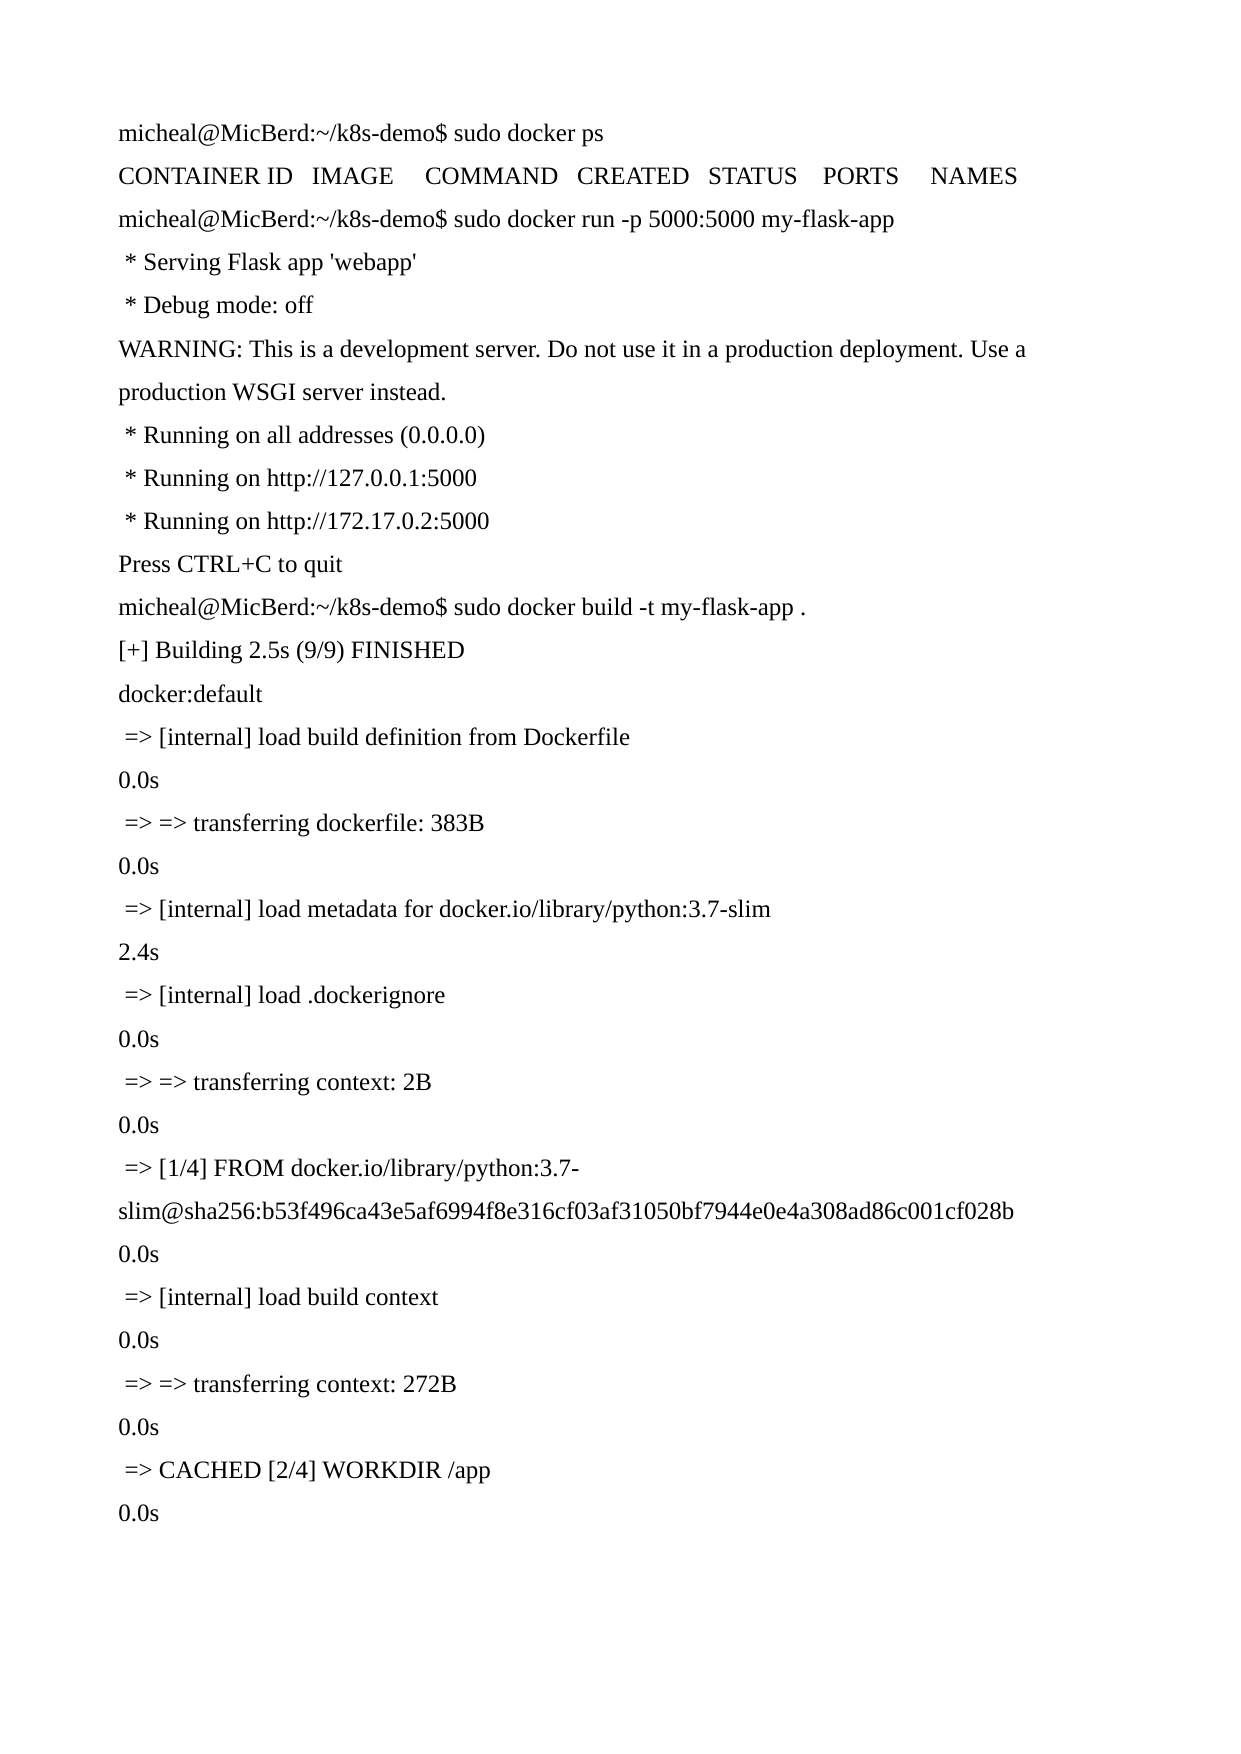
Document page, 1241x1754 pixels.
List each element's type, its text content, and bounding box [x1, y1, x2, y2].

text WARNING: This is a development server. Do not use it in a production deployment. Use a production WSGI server instead. [118, 334, 1122, 406]
text micheal@MicBerd:~/k8s-demo$ sudo docker build -t my-flask-app . [118, 592, 1122, 621]
text micheal@MicBerd:~/k8s-demo$ sudo docker ps [118, 118, 1122, 147]
text micheal@MicBerd:~/k8s-demo$ sudo docker run -p 5000:5000 my-flask-app [118, 204, 1122, 233]
text => CACHED [2/4] WORKDIR /app 0.0s [118, 1455, 1122, 1527]
text => [internal] load metadata for docker.io/library/python:3.7-slim 2.4s [118, 894, 1122, 966]
text => [1/4] FROM docker.io/library/python:3.7-slim@sha256:b53f496ca43e5af6994f8e316cf03af31050bf7944e0e4a308ad86c001cf028b 0.0s [118, 1153, 1122, 1268]
text => => transferring dockerfile: 383B 0.0s [118, 808, 1122, 880]
text Press CTRL+C to quit [118, 549, 1122, 578]
text CONTAINER ID IMAGE COMMAND CREATED STATUS PORTS NAMES [118, 161, 1122, 190]
text * Running on http://172.17.0.2:5000 [118, 506, 1122, 535]
text * Running on http://127.0.0.1:5000 [118, 463, 1122, 492]
text * Running on all addresses (0.0.0.0) [118, 420, 1122, 449]
text => [internal] load build definition from Dockerfile 0.0s [118, 722, 1122, 794]
text => [internal] load build context 0.0s [118, 1282, 1122, 1354]
text * Debug mode: off [118, 291, 1122, 319]
text => => transferring context: 2B 0.0s [118, 1067, 1122, 1139]
text => [internal] load .dockerignore 0.0s [118, 981, 1122, 1052]
text => => transferring context: 272B 0.0s [118, 1369, 1122, 1441]
text * Serving Flask app 'webapp' [118, 247, 1122, 276]
text [+] Building 2.5s (9/9) FINISHED docker:default [118, 636, 1122, 707]
